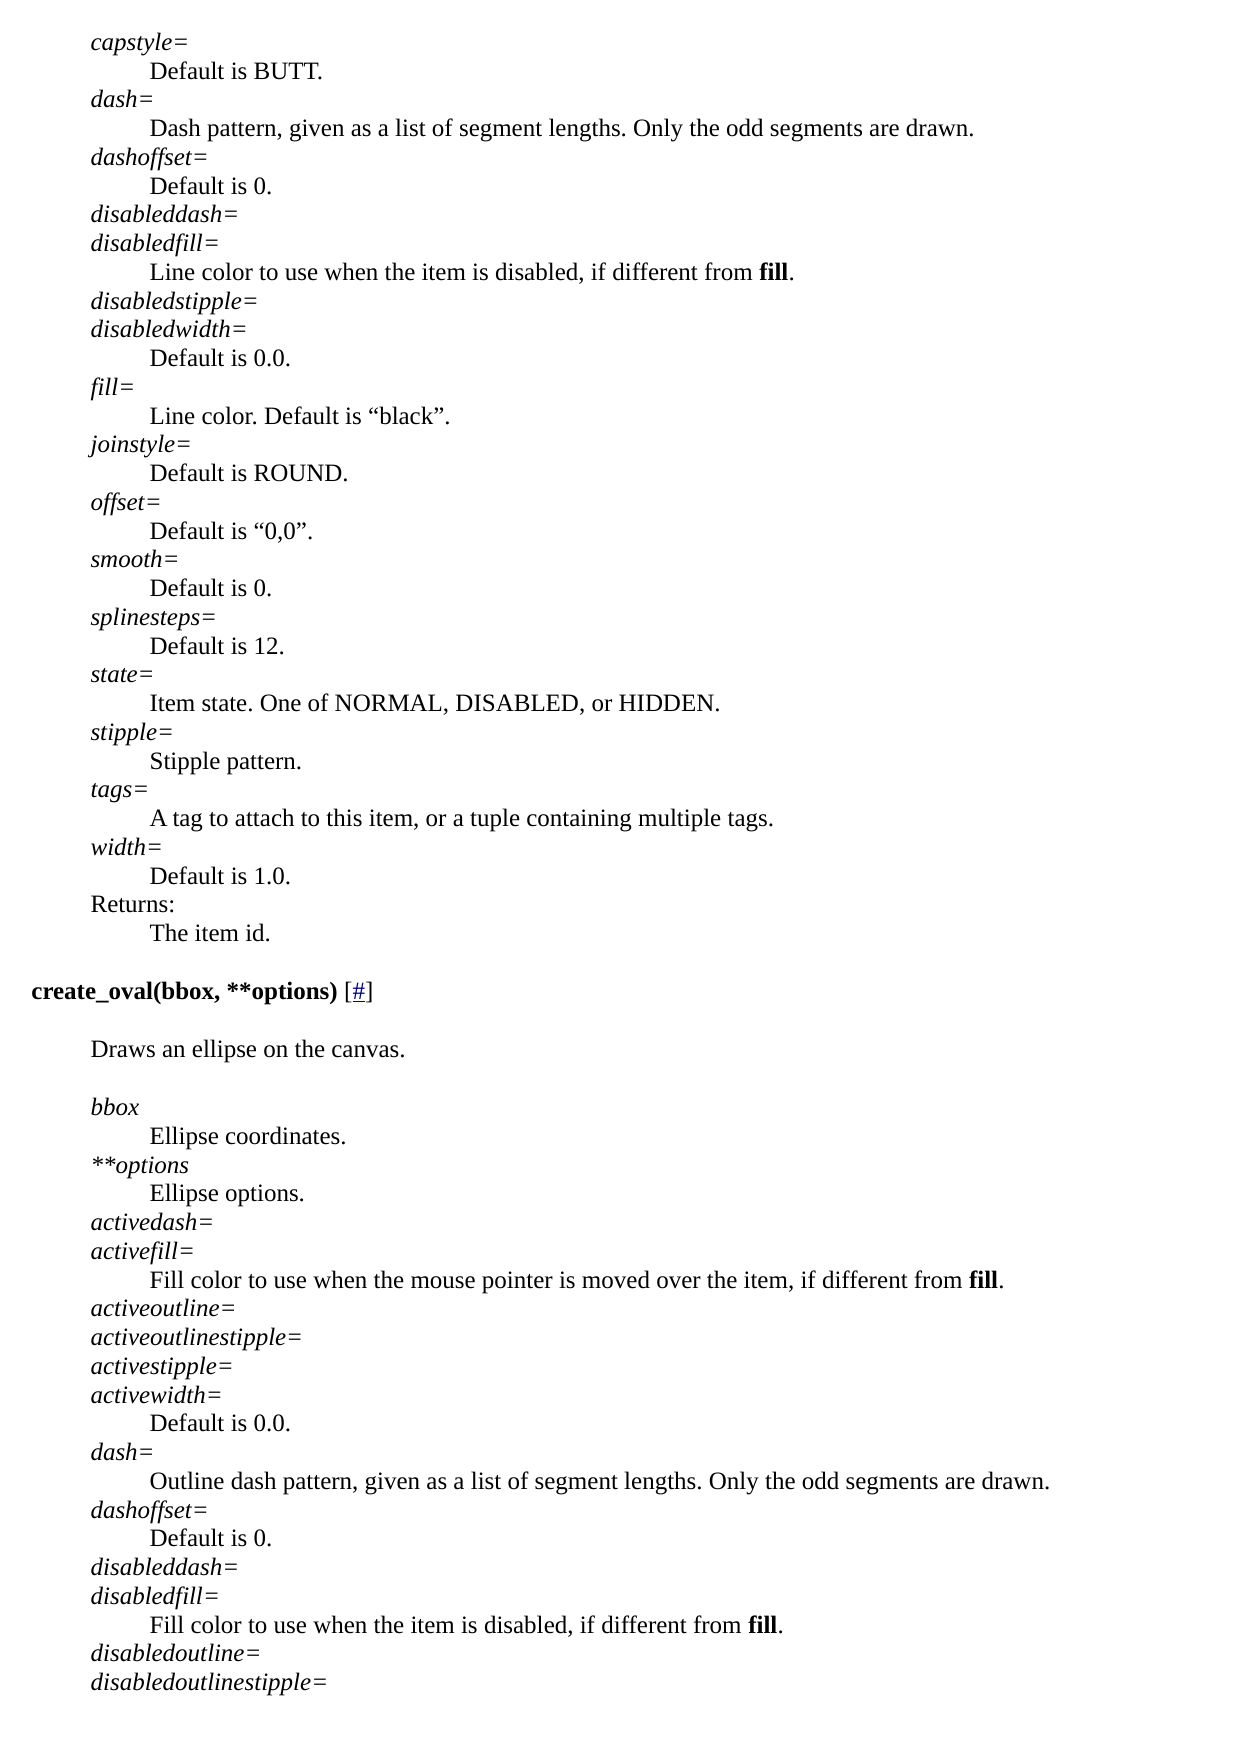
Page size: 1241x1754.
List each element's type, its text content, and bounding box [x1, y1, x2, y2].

subtitle stipple= [90, 717, 1212, 746]
subtitle activewidth= [90, 1380, 1212, 1408]
subtitle disabledoutlinestipple= [90, 1667, 1212, 1696]
list Default is ROUND. [149, 458, 1212, 487]
subtitle disabledwidth= [90, 314, 1212, 343]
list Fill color to use when the mouse pointer is moved over the item, if different from fill. [149, 1265, 1212, 1293]
list The item id. [149, 918, 1212, 947]
list Default is 12. [149, 631, 1212, 659]
list Item state. One of NORMAL, DISABLED, or HIDDEN. [149, 688, 1212, 717]
list Draws an ellipse on the canvas. [90, 1034, 1212, 1063]
subtitle bbox [90, 1092, 1212, 1121]
subtitle disableddash= [90, 1552, 1212, 1581]
list Stipple pattern. [149, 746, 1212, 774]
subtitle capstyle= [90, 27, 1212, 56]
subtitle disabledfill= [90, 1581, 1212, 1610]
list Ellipse options. [149, 1178, 1212, 1207]
list Default is 0. [149, 573, 1212, 602]
subtitle state= [90, 659, 1212, 688]
list Outline dash pattern, given as a list of segment lengths. Only the odd segments are drawn. [149, 1466, 1212, 1495]
list A tag to attach to this item, or a tuple containing multiple tags. [149, 803, 1212, 832]
subtitle dash= [90, 84, 1212, 113]
list Default is 1.0. [149, 861, 1212, 889]
list Line color. Default is “black”. [149, 401, 1212, 429]
subtitle smooth= [90, 544, 1212, 573]
subtitle activefill= [90, 1236, 1212, 1265]
subtitle dashoffset= [90, 1495, 1212, 1523]
subtitle disabledstipple= [90, 286, 1212, 314]
list Default is 0.0. [149, 1408, 1212, 1437]
subtitle splinesteps= [90, 602, 1212, 631]
list Default is 0. [149, 1523, 1212, 1552]
subtitle activeoutlinestipple= [90, 1322, 1212, 1351]
subtitle activestipple= [90, 1351, 1212, 1380]
subtitle create_oval(bbox, **options) [#] [31, 976, 1212, 1004]
subtitle dash= [90, 1437, 1212, 1466]
list Line color to use when the item is disabled, if different from fill. [149, 257, 1212, 286]
list Default is BUTT. [149, 56, 1212, 84]
subtitle offset= [90, 487, 1212, 516]
list Default is 0. [149, 171, 1212, 199]
subtitle fill= [90, 372, 1212, 401]
list Dash pattern, given as a list of segment lengths. Only the odd segments are drawn. [149, 113, 1212, 142]
list Default is 0.0. [149, 343, 1212, 372]
subtitle disabledfill= [90, 228, 1212, 257]
subtitle activeoutline= [90, 1293, 1212, 1322]
list Ellipse coordinates. [149, 1121, 1212, 1150]
subtitle disableddash= [90, 199, 1212, 228]
list Default is “0,0”. [149, 516, 1212, 544]
subtitle Returns: [90, 889, 1212, 918]
subtitle **options [90, 1150, 1212, 1178]
subtitle tags= [90, 774, 1212, 803]
list Fill color to use when the item is disabled, if different from fill. [149, 1610, 1212, 1638]
subtitle activedash= [90, 1207, 1212, 1236]
subtitle disabledoutline= [90, 1638, 1212, 1667]
subtitle width= [90, 832, 1212, 861]
subtitle dashoffset= [90, 142, 1212, 171]
subtitle joinstyle= [90, 429, 1212, 458]
